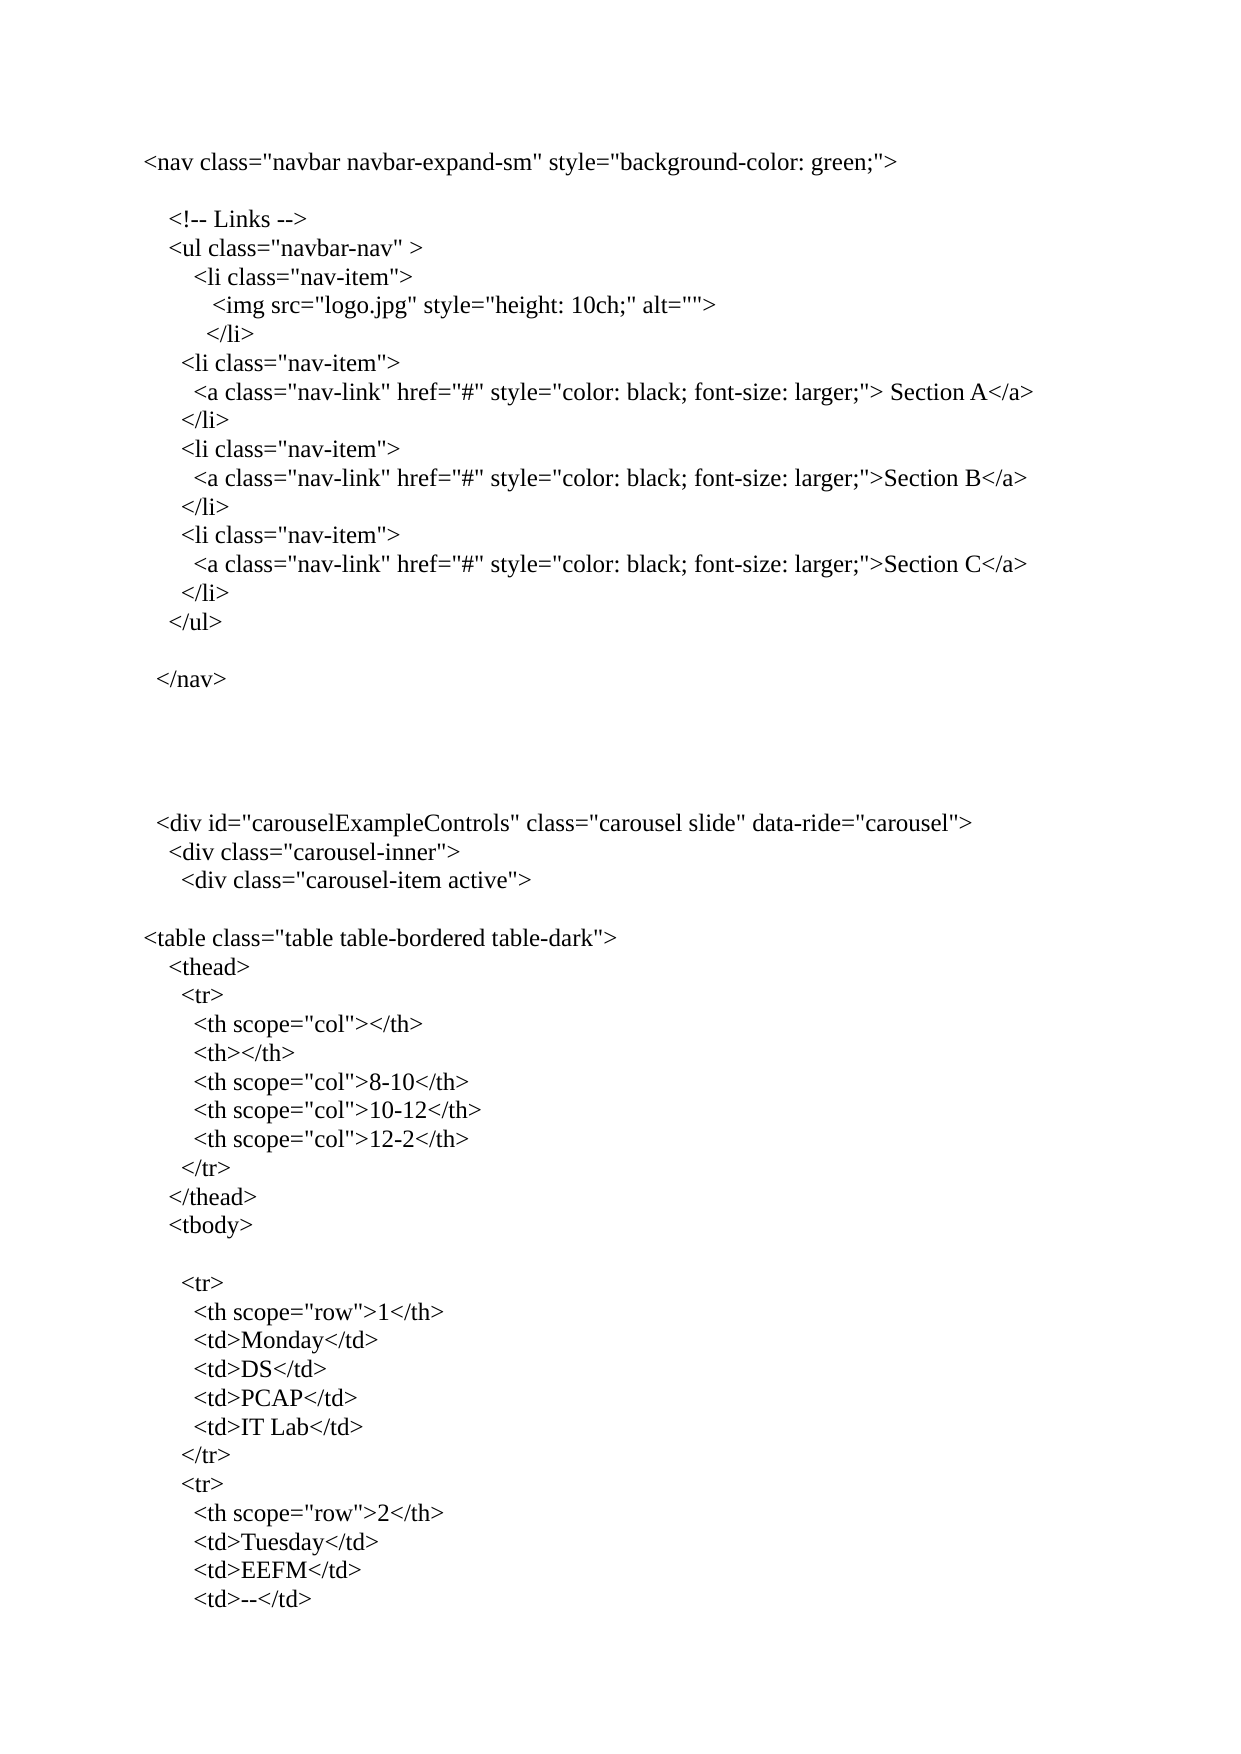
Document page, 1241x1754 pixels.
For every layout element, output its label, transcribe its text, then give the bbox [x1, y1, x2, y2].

text <tr> [118, 1469, 1122, 1498]
text <th scope="row">2</th> [118, 1498, 1122, 1527]
text <nav class="navbar navbar-expand-sm" style="background-color: green;"> [118, 147, 1122, 176]
text <table class="table table-bordered table-dark"> [118, 923, 1122, 952]
text <tbody> [118, 1211, 1122, 1239]
text <tr> [118, 981, 1122, 1009]
text <td>Monday</td> [118, 1326, 1122, 1354]
text <a class="nav-link" href="#" style="color: black; font-size: larger;">Section B</a> [118, 463, 1122, 492]
text <th scope="col">12-2</th> [118, 1124, 1122, 1153]
text <td>DS</td> [118, 1354, 1122, 1383]
text <th></th> [118, 1038, 1122, 1067]
text <td>PCAP</td> [118, 1383, 1122, 1412]
text <th scope="col">10-12</th> [118, 1096, 1122, 1124]
text </li> [118, 578, 1122, 607]
text <li class="nav-item"> [118, 521, 1122, 549]
text <td>--</td> [118, 1584, 1122, 1613]
text <div id="carouselExampleControls" class="carousel slide" data-ride="carousel"> [118, 808, 1122, 837]
text </ul> [118, 607, 1122, 636]
text <li class="nav-item"> [118, 262, 1122, 291]
text <td>Tuesday</td> [118, 1527, 1122, 1556]
text </thead> [118, 1182, 1122, 1211]
text <thead> [118, 952, 1122, 981]
text <!-- Links --> [118, 204, 1122, 233]
text <a class="nav-link" href="#" style="color: black; font-size: larger;">Section C</a> [118, 549, 1122, 578]
text <li class="nav-item"> [118, 434, 1122, 463]
text <div class="carousel-inner"> [118, 837, 1122, 866]
text <ul class="navbar-nav" > [118, 233, 1122, 262]
text <li class="nav-item"> [118, 348, 1122, 377]
text <img src="logo.jpg" style="height: 10ch;" alt=""> [118, 291, 1122, 319]
text <th scope="col">8-10</th> [118, 1067, 1122, 1096]
text <tr> [118, 1268, 1122, 1297]
text </tr> [118, 1441, 1122, 1469]
text <th scope="col"></th> [118, 1009, 1122, 1038]
text <td>IT Lab</td> [118, 1412, 1122, 1441]
text </li> [118, 492, 1122, 521]
text </li> [118, 406, 1122, 434]
text </li> [118, 319, 1122, 348]
text </tr> [118, 1153, 1122, 1182]
text <div class="carousel-item active"> [118, 866, 1122, 894]
text <a class="nav-link" href="#" style="color: black; font-size: larger;"> Section A</a> [118, 377, 1122, 406]
text <td>EEFM</td> [118, 1556, 1122, 1584]
text <th scope="row">1</th> [118, 1297, 1122, 1326]
text </nav> [118, 664, 1122, 693]
